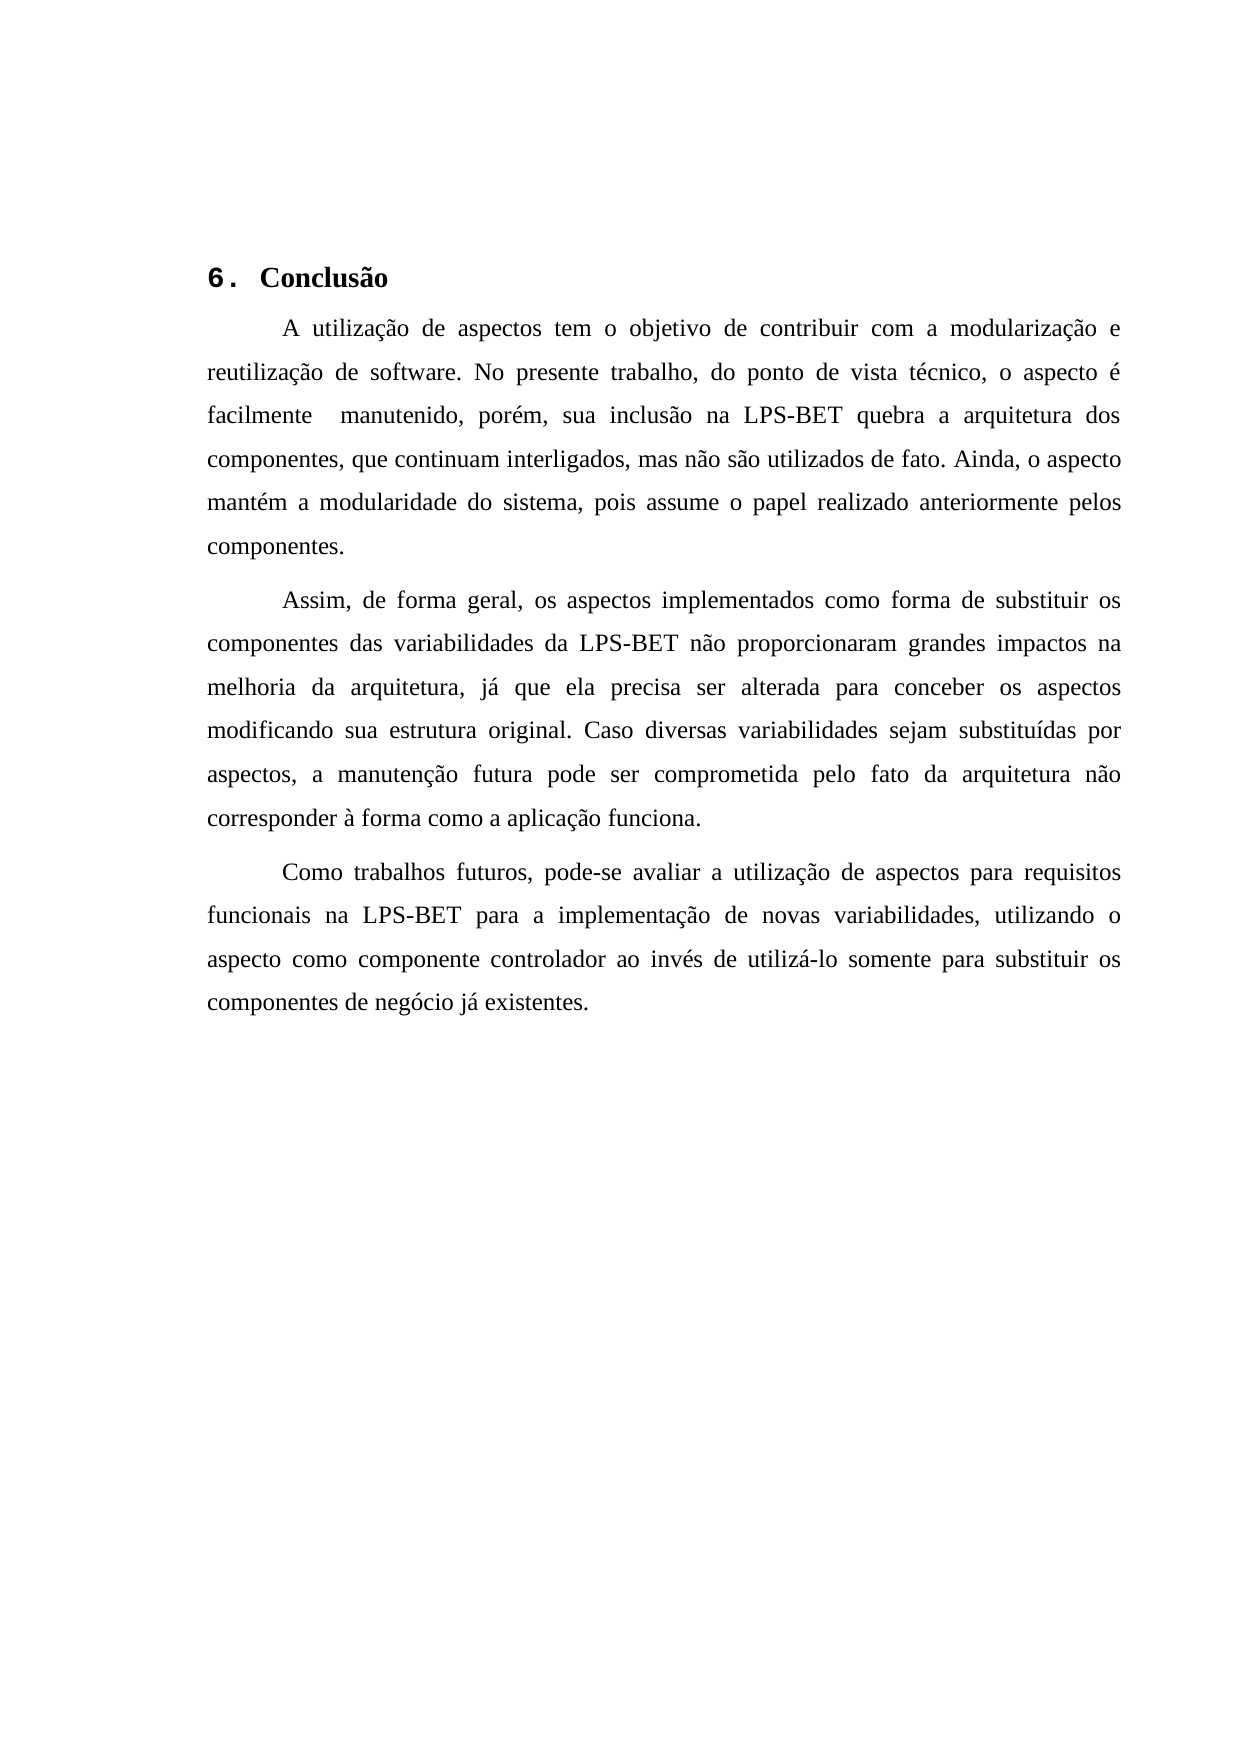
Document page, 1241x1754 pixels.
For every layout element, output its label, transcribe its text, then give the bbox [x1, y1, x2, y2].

text Como trabalhos futuros, pode-se avaliar a utilização de aspectos para requisitos funcionais na LPS-BET para a implementação de novas variabilidades, utilizando o aspecto como componente controlador ao invés de utilizá-lo somente para substituir os componentes de negócio já existentes. [207, 856, 1122, 1016]
text A utilização de aspectos tem o objetivo de contribuir com a modularização e reutilização de software. No presente trabalho, do ponto de vista técnico, o aspecto é facilmente manutenido, porém, sua inclusão na LPS-BET quebra a arquitetura dos componentes, que continuam interligados, mas não são utilizados de fato. Ainda, o aspecto mantém a modularidade do sistema, pois assume o papel realizado anteriormente pelos componentes. [207, 313, 1122, 560]
text Assim, de forma geral, os aspectos implementados como forma de substituir os componentes das variabilidades da LPS-BET não proporcionaram grandes impactos na melhoria da arquitetura, já que ela precisa ser alterada para conceber os aspectos modificando sua estrutura original. Caso diversas variabilidades sejam substituídas por aspectos, a manutenção futura pode ser comprometida pelo fato da arquitetura não corresponder à forma como a aplicação funciona. [207, 585, 1122, 832]
subtitle Conclusão [207, 261, 1122, 296]
